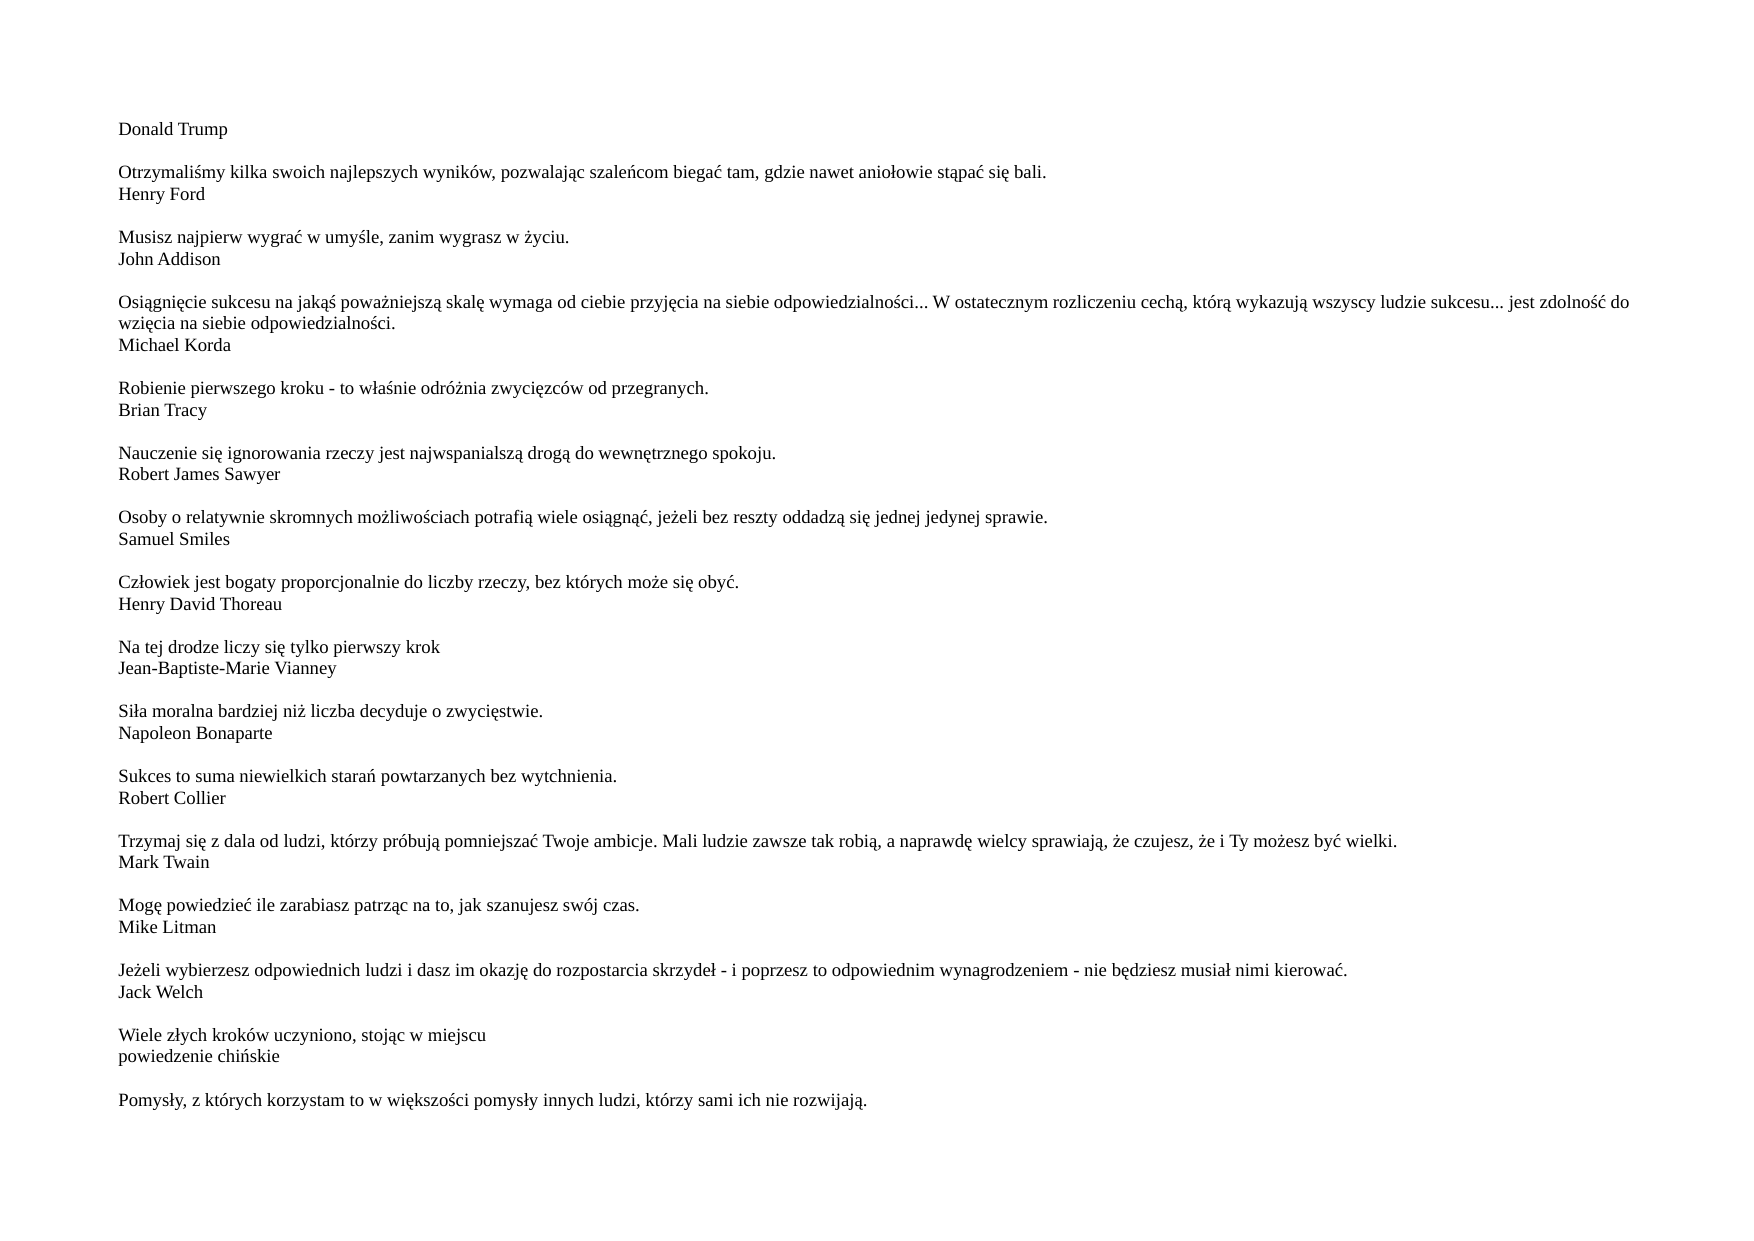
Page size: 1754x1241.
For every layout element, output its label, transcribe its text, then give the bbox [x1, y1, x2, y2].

text Osoby o relatywnie skromnych możliwościach potrafią wiele osiągnąć, jeżeli bez reszty oddadzą się jednej jedynej sprawie. [118, 506, 1636, 528]
text Nauczenie się ignorowania rzeczy jest najwspanialszą drogą do wewnętrznego spokoju. [118, 442, 1636, 463]
text Siła moralna bardziej niż liczba decyduje o zwycięstwie. [118, 700, 1636, 722]
text Pomysły, z których korzystam to w większości pomysły innych ludzi, którzy sami ich nie rozwijają. [118, 1088, 1636, 1110]
text Henry Ford [118, 183, 1636, 204]
text Donald Trump [118, 118, 1636, 140]
text Michael Korda [118, 334, 1636, 355]
text Mark Twain [118, 851, 1636, 873]
text John Addison [118, 247, 1636, 269]
text Wiele złych kroków uczyniono, stojąc w miejscu [118, 1024, 1636, 1045]
text Brian Tracy [118, 398, 1636, 420]
text Mogę powiedzieć ile zarabiasz patrząc na to, jak szanujesz swój czas. [118, 894, 1636, 916]
text Jean-Baptiste-Marie Vianney [118, 657, 1636, 679]
text Samuel Smiles [118, 528, 1636, 549]
text Osiągnięcie sukcesu na jakąś poważniejszą skalę wymaga od ciebie przyjęcia na siebie odpowiedzialności... W ostatecznym rozliczeniu cechą, którą wykazują wszyscy ludzie sukcesu... jest zdolność do wzięcia na siebie odpowiedzialności. [118, 291, 1636, 334]
text Robienie pierwszego kroku - to właśnie odróżnia zwycięzców od przegranych. [118, 377, 1636, 398]
text powiedzenie chińskie [118, 1045, 1636, 1067]
text Człowiek jest bogaty proporcjonalnie do liczby rzeczy, bez których może się obyć. [118, 571, 1636, 592]
text Musisz najpierw wygrać w umyśle, zanim wygrasz w życiu. [118, 226, 1636, 247]
text Mike Litman [118, 916, 1636, 937]
text Trzymaj się z dala od ludzi, którzy próbują pomniejszać Twoje ambicje. Mali ludzie zawsze tak robią, a naprawdę wielcy sprawiają, że czujesz, że i Ty możesz być wielki. [118, 830, 1636, 851]
text Na tej drodze liczy się tylko pierwszy krok [118, 636, 1636, 657]
text Napoleon Bonaparte [118, 722, 1636, 743]
text Robert James Sawyer [118, 463, 1636, 485]
text Robert Collier [118, 787, 1636, 808]
text Sukces to suma niewielkich starań powtarzanych bez wytchnienia. [118, 765, 1636, 787]
text Otrzymaliśmy kilka swoich najlepszych wyników, pozwalając szaleńcom biegać tam, gdzie nawet aniołowie stąpać się bali. [118, 161, 1636, 183]
text Jeżeli wybierzesz odpowiednich ludzi i dasz im okazję do rozpostarcia skrzydeł - i poprzesz to odpowiednim wynagrodzeniem - nie będziesz musiał nimi kierować. [118, 959, 1636, 981]
text Jack Welch [118, 981, 1636, 1002]
text Henry David Thoreau [118, 592, 1636, 614]
